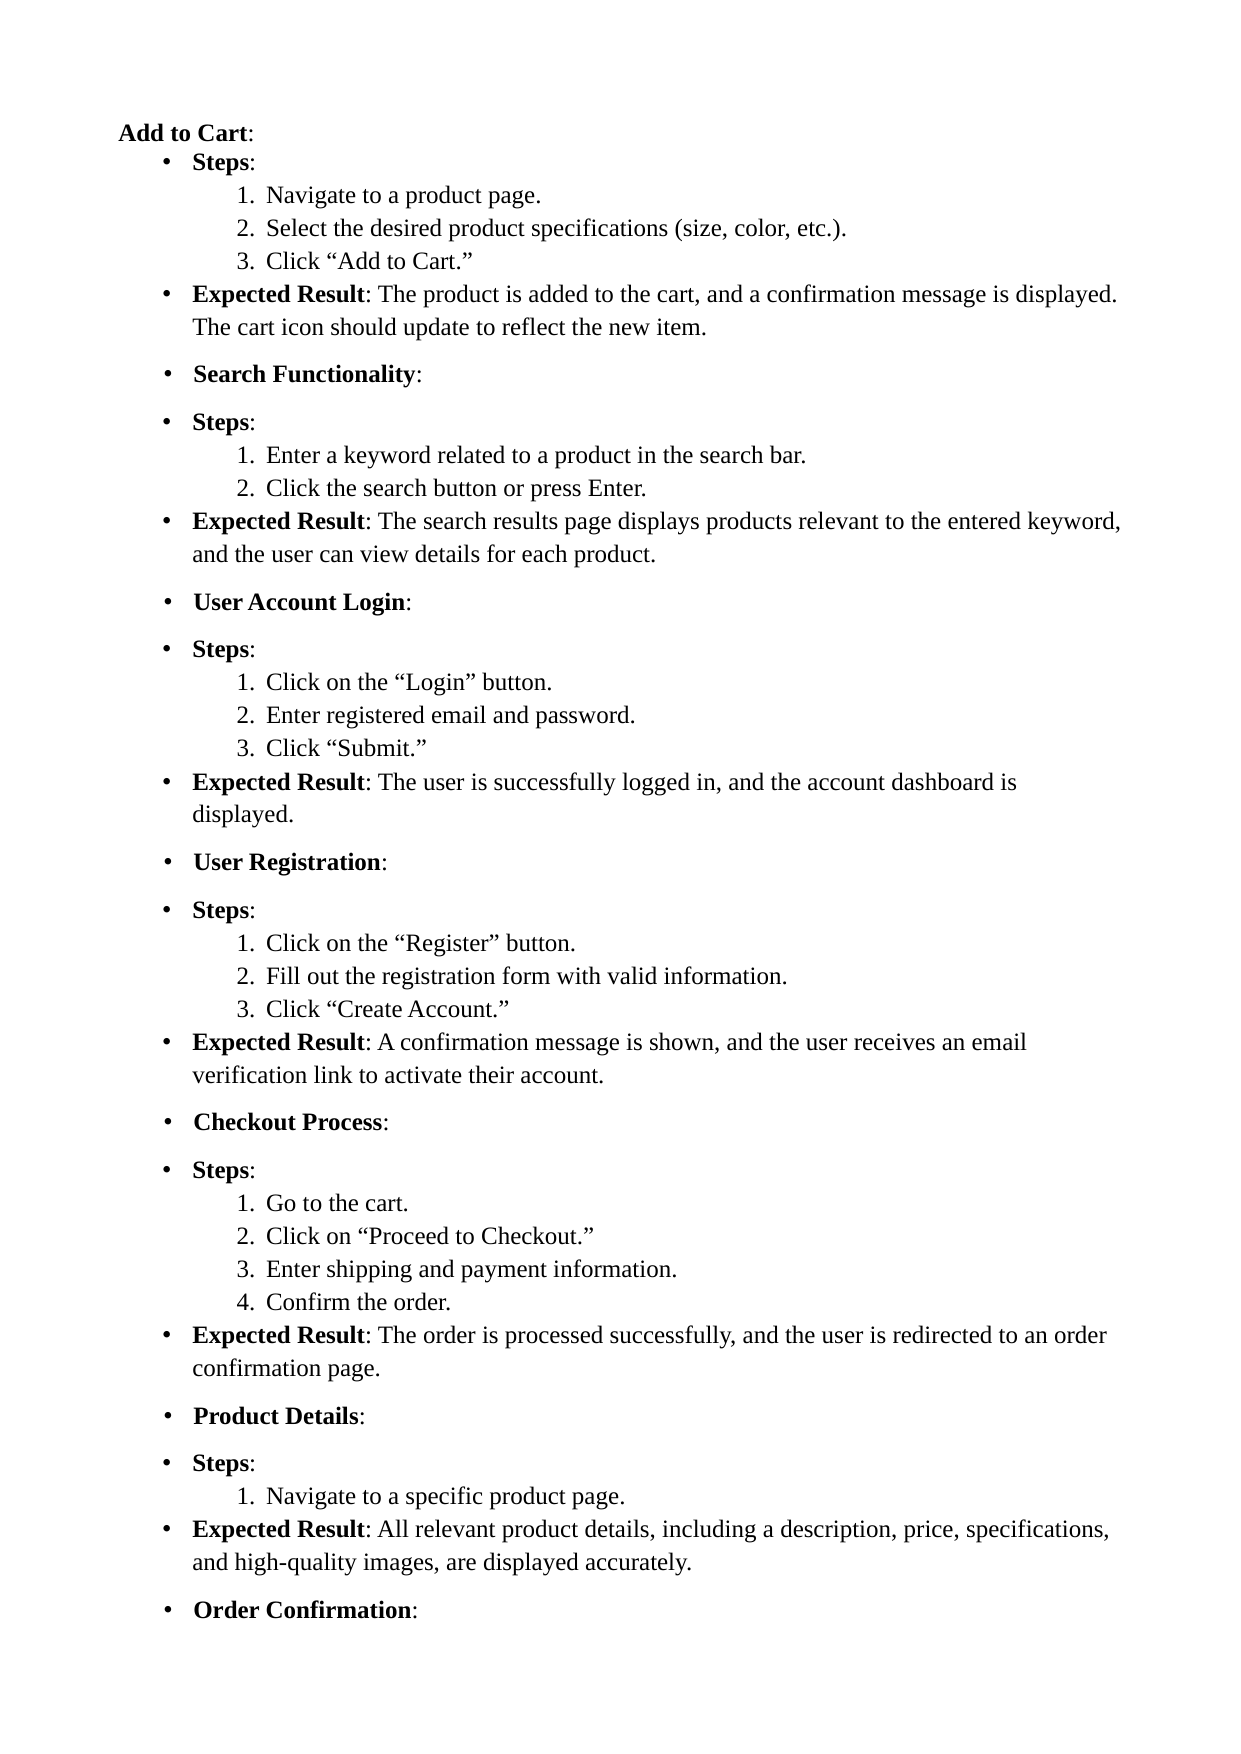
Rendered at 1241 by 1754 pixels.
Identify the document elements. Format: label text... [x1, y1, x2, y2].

list Click on “Proceed to Checkout.” [236, 1221, 1122, 1250]
list Click “Add to Cart.” [236, 246, 1122, 275]
list Steps: [162, 407, 1122, 436]
list Confirm the order. [236, 1287, 1122, 1316]
list Click on the “Login” button. [236, 667, 1122, 696]
list Order Confirmation: [164, 1595, 1122, 1624]
list Navigate to a specific product page. [236, 1481, 1122, 1510]
list Steps: [162, 1155, 1122, 1184]
list User Registration: [164, 847, 1122, 876]
text ­Add to Cart: [118, 118, 1122, 147]
list Product Details: [164, 1401, 1122, 1429]
list Search Functionality: [164, 359, 1122, 388]
list Click “Create Account.” [236, 994, 1122, 1023]
list Go to the cart. [236, 1188, 1122, 1217]
list Navigate to a product page. [236, 180, 1122, 209]
list Fill out the registration form with valid information. [236, 961, 1122, 989]
list Expected Result: The search results page displays products relevant to the entered keyword, and the user can view details for each product. [162, 506, 1122, 568]
list Expected Result: The user is successfully logged in, and the account dashboard is displayed. [162, 767, 1122, 828]
list Expected Result: The order is processed successfully, and the user is redirected to an order confirmation page. [162, 1320, 1122, 1382]
list User Account Login: [164, 587, 1122, 616]
list Enter registered email and password. [236, 701, 1122, 729]
list Click the search button or press Enter. [236, 473, 1122, 502]
list Enter a keyword related to a product in the search bar. [236, 440, 1122, 469]
list Expected Result: All relevant product details, including a description, price, specifications, and high-quality images, are displayed accurately. [162, 1514, 1122, 1576]
list Click “Submit.” [236, 733, 1122, 762]
list Expected Result: The product is added to the cart, and a confirmation message is displayed. The cart icon should update to reflect the new item. [162, 279, 1122, 341]
list Enter shipping and payment information. [236, 1254, 1122, 1283]
list Checkout Process: [164, 1107, 1122, 1136]
list Steps: [162, 1448, 1122, 1477]
list Click on the “Register” button. [236, 928, 1122, 957]
list Select the desired product specifications (size, color, etc.). [236, 213, 1122, 242]
list Expected Result: A confirmation message is shown, and the user receives an email verification link to activate their account. [162, 1027, 1122, 1089]
list Steps: [162, 634, 1122, 663]
list Steps: [162, 147, 1122, 176]
list Steps: [162, 895, 1122, 923]
